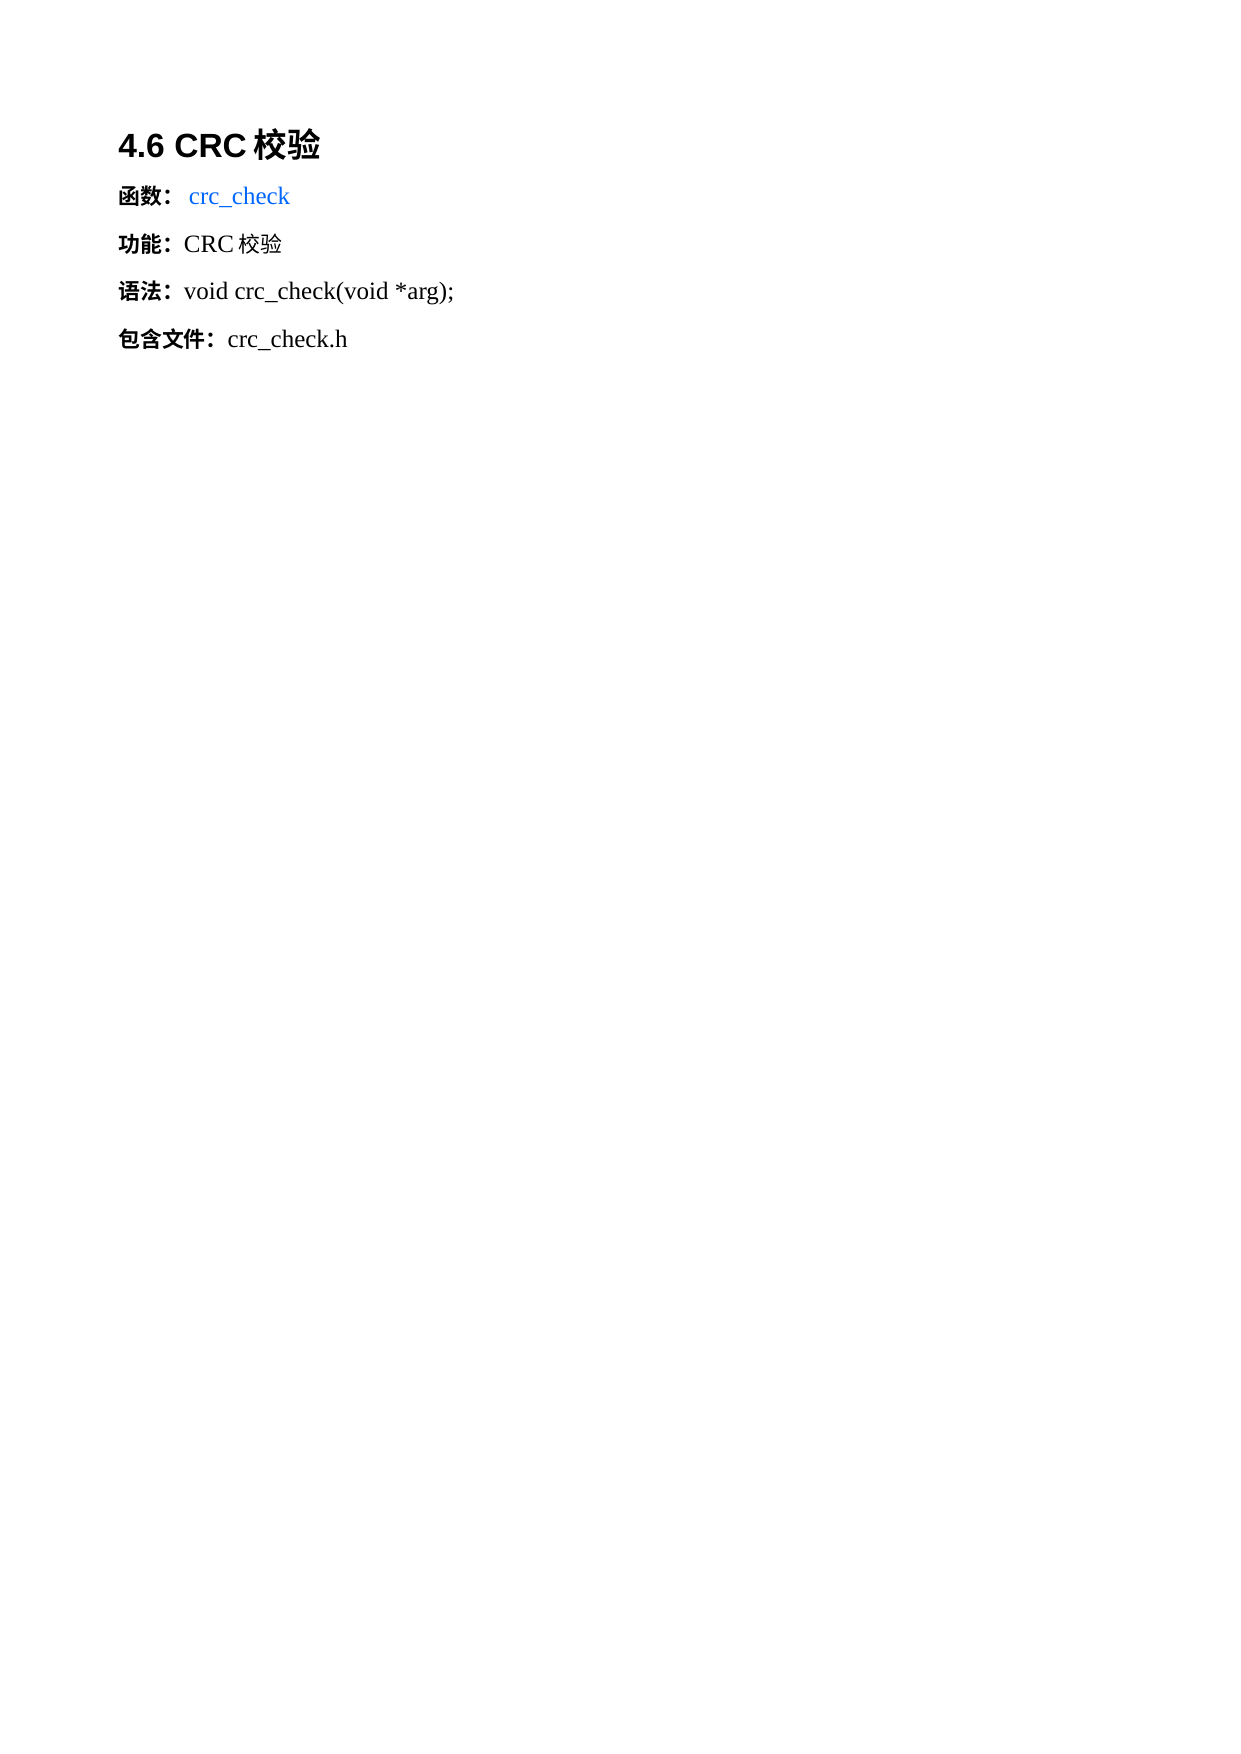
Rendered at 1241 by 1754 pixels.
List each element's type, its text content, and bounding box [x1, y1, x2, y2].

subtitle 4.6 CRC校验 [118, 118, 1122, 167]
text 语法：void crc_check(void *arg); [118, 274, 1122, 306]
text 功能：CRC校验 [118, 227, 1122, 258]
text 函数： crc_check [118, 179, 1122, 211]
text 包含文件：crc_check.h [118, 322, 1122, 353]
